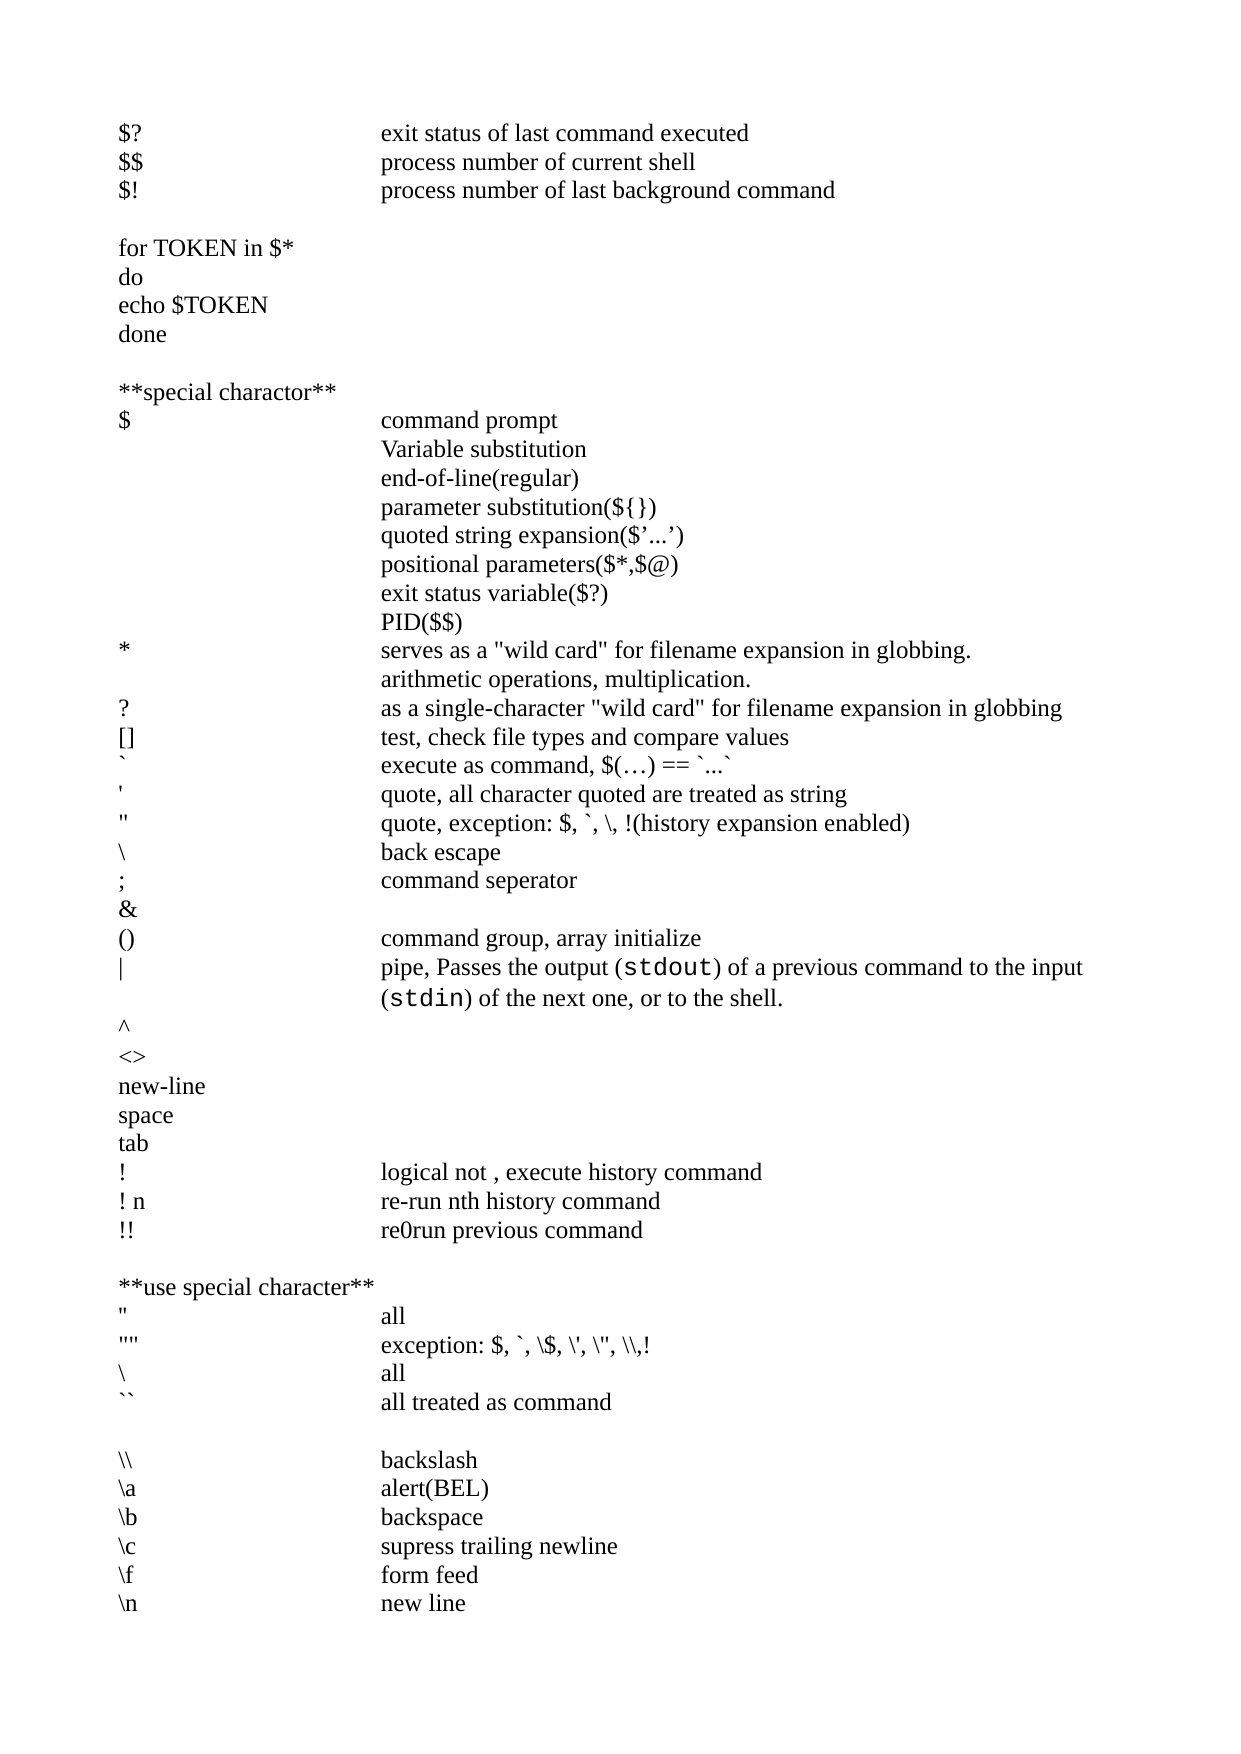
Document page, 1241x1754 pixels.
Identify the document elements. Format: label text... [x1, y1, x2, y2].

text ' quote, all character quoted are treated as string [118, 779, 1122, 808]
text '' all [118, 1301, 1122, 1330]
text \f form feed [118, 1560, 1122, 1588]
text \a alert(BEL) [118, 1473, 1122, 1502]
text parameter substitution(${}) [118, 492, 1122, 521]
text $! process number of last background command [118, 176, 1122, 204]
text [] test, check file types and compare values [118, 722, 1122, 751]
text PID($$) [118, 607, 1122, 636]
text arithmetic operations, multiplication. [118, 664, 1122, 693]
text space [118, 1100, 1122, 1128]
text tab [118, 1128, 1122, 1157]
text for TOKEN in $* [118, 233, 1122, 262]
text \\ backslash [118, 1445, 1122, 1473]
text & [118, 894, 1122, 923]
text $? exit status of last command executed [118, 118, 1122, 147]
text "" exception: $, `, \$, \', \", \\,! [118, 1330, 1122, 1358]
text \n new line [118, 1588, 1122, 1617]
text ^ [118, 1013, 1122, 1042]
text ? as a single-character "wild card" for filename expansion in globbing [118, 693, 1122, 722]
text <> [118, 1042, 1122, 1071]
text | pipe, Passes the output (stdout) of a previous command to the input (stdin) of the next one, or to the shell. [118, 952, 1122, 1013]
text $ command prompt [118, 406, 1122, 434]
text `` all treated as command [118, 1387, 1122, 1416]
text positional parameters($*,$@) [118, 549, 1122, 578]
text !! re0run previous command [118, 1215, 1122, 1243]
text echo $TOKEN [118, 291, 1122, 319]
text * serves as a "wild card" for filename expansion in globbing. [118, 636, 1122, 664]
text ; command seperator [118, 866, 1122, 894]
text **use special character** [118, 1272, 1122, 1301]
text () command group, array initialize [118, 923, 1122, 952]
text do [118, 262, 1122, 291]
text \b backspace [118, 1502, 1122, 1531]
text " quote, exception: $, `, \, !(history expansion enabled) [118, 808, 1122, 837]
text Variable substitution [118, 434, 1122, 463]
text end-of-line(regular) [118, 463, 1122, 492]
text $$ process number of current shell [118, 147, 1122, 176]
text quoted string expansion($’...’) [118, 521, 1122, 549]
text **special charactor** [118, 377, 1122, 406]
text exit status variable($?) [118, 578, 1122, 607]
text ! logical not , execute history command [118, 1157, 1122, 1186]
text ` execute as command, $(…) == `...` [118, 751, 1122, 779]
text \c supress trailing newline [118, 1531, 1122, 1560]
text \ back escape [118, 837, 1122, 866]
text ! n re-run nth history command [118, 1186, 1122, 1215]
text done [118, 319, 1122, 348]
text \ all [118, 1358, 1122, 1387]
text new-line [118, 1071, 1122, 1100]
